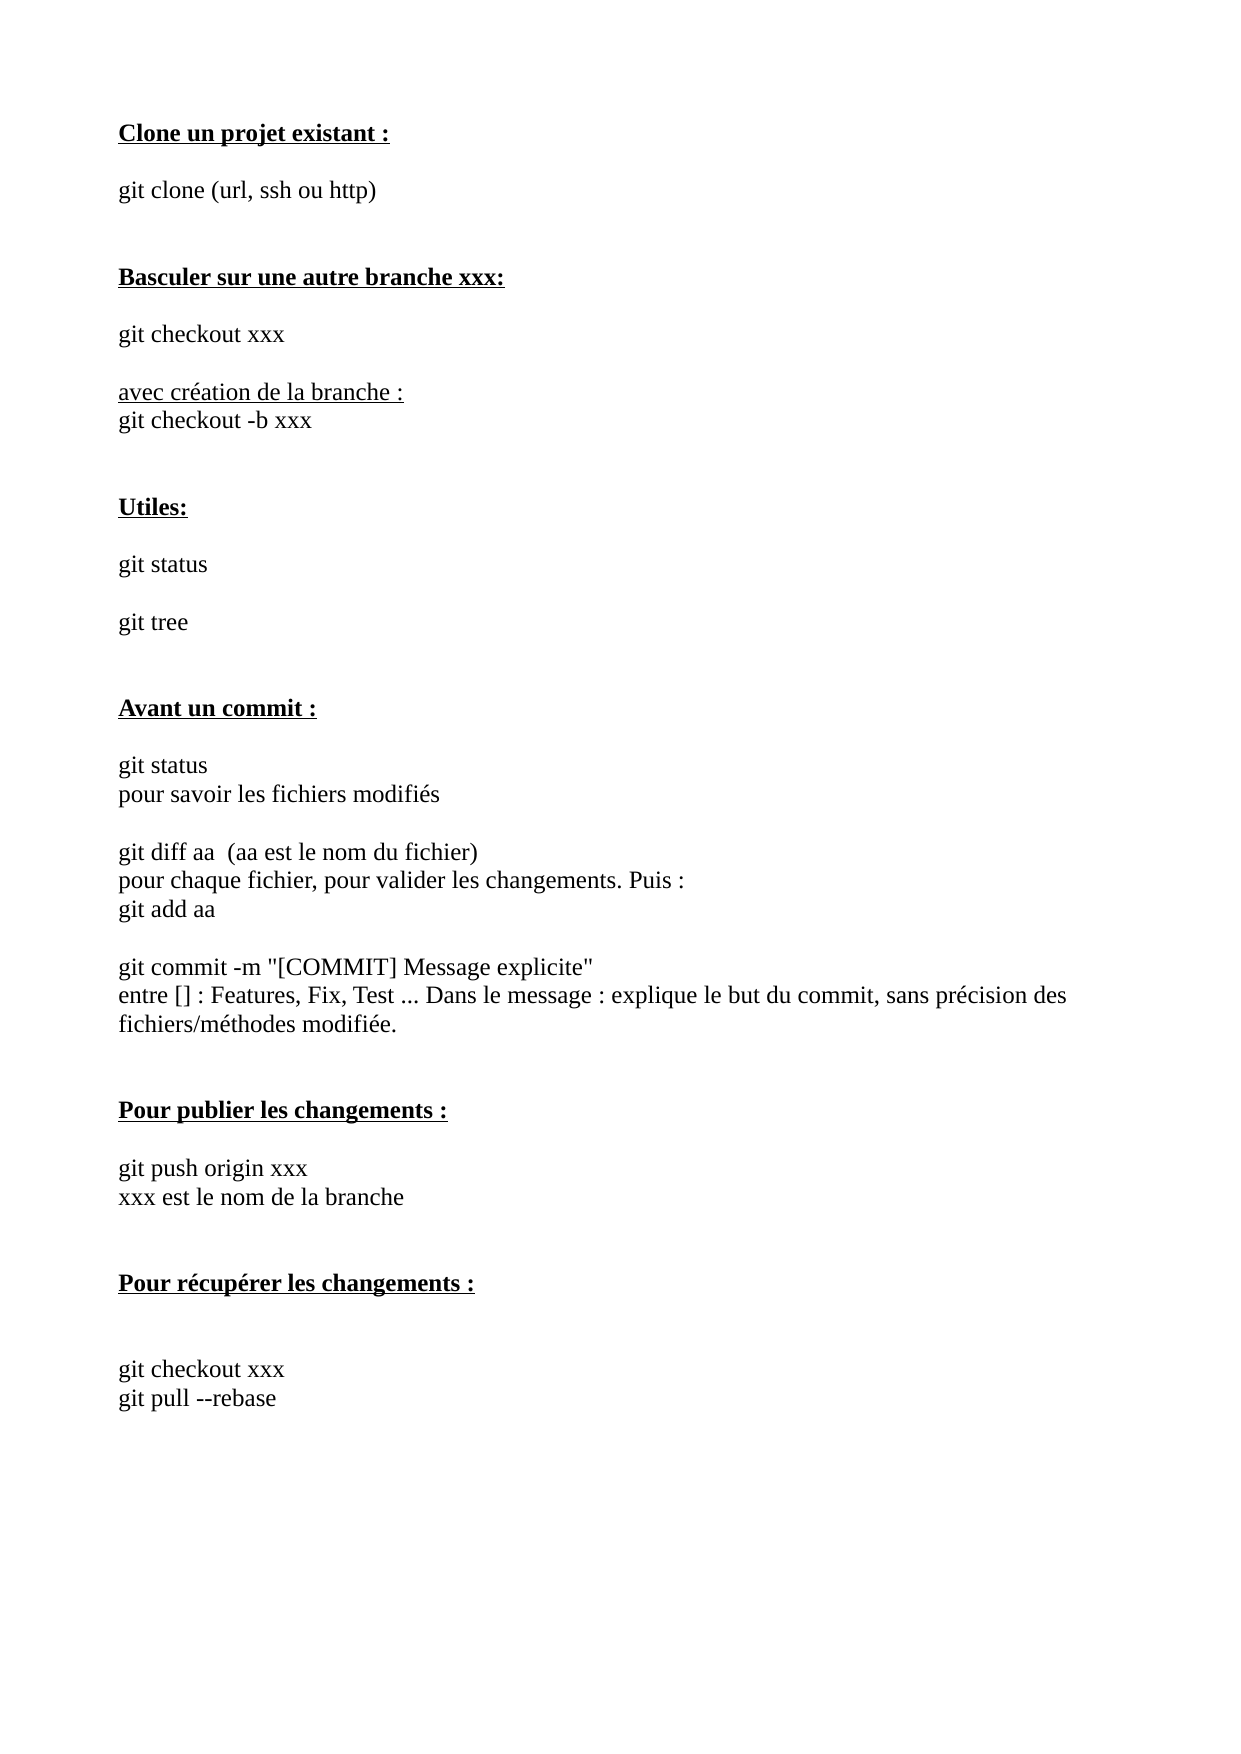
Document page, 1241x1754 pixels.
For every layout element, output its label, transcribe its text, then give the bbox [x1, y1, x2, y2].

text git add aa [118, 894, 1122, 923]
text git clone (url, ssh ou http) [118, 176, 1122, 204]
text git pull --rebase [118, 1383, 1122, 1412]
text Basculer sur une autre branche xxx: [118, 262, 1122, 291]
text avec création de la branche : [118, 377, 1122, 406]
text git push origin xxx [118, 1153, 1122, 1182]
text git status [118, 751, 1122, 779]
text git commit -m "[COMMIT] Message explicite" [118, 952, 1122, 981]
text git diff aa (aa est le nom du fichier) [118, 837, 1122, 866]
text git checkout xxx [118, 319, 1122, 348]
text Pour récupérer les changements : [118, 1268, 1122, 1297]
text Utiles: [118, 492, 1122, 521]
text git checkout xxx [118, 1354, 1122, 1383]
text git tree [118, 607, 1122, 636]
text git checkout -b xxx [118, 406, 1122, 434]
text Avant un commit : [118, 693, 1122, 722]
text xxx est le nom de la branche [118, 1182, 1122, 1211]
text pour chaque fichier, pour valider les changements. Puis : [118, 866, 1122, 894]
text pour savoir les fichiers modifiés [118, 779, 1122, 808]
text Pour publier les changements : [118, 1096, 1122, 1124]
text entre [] : Features, Fix, Test ... Dans le message : explique le but du commit, sans précision des fichiers/méthodes modifiée. [118, 981, 1122, 1038]
text git status [118, 549, 1122, 578]
text Clone un projet existant : [118, 118, 1122, 147]
